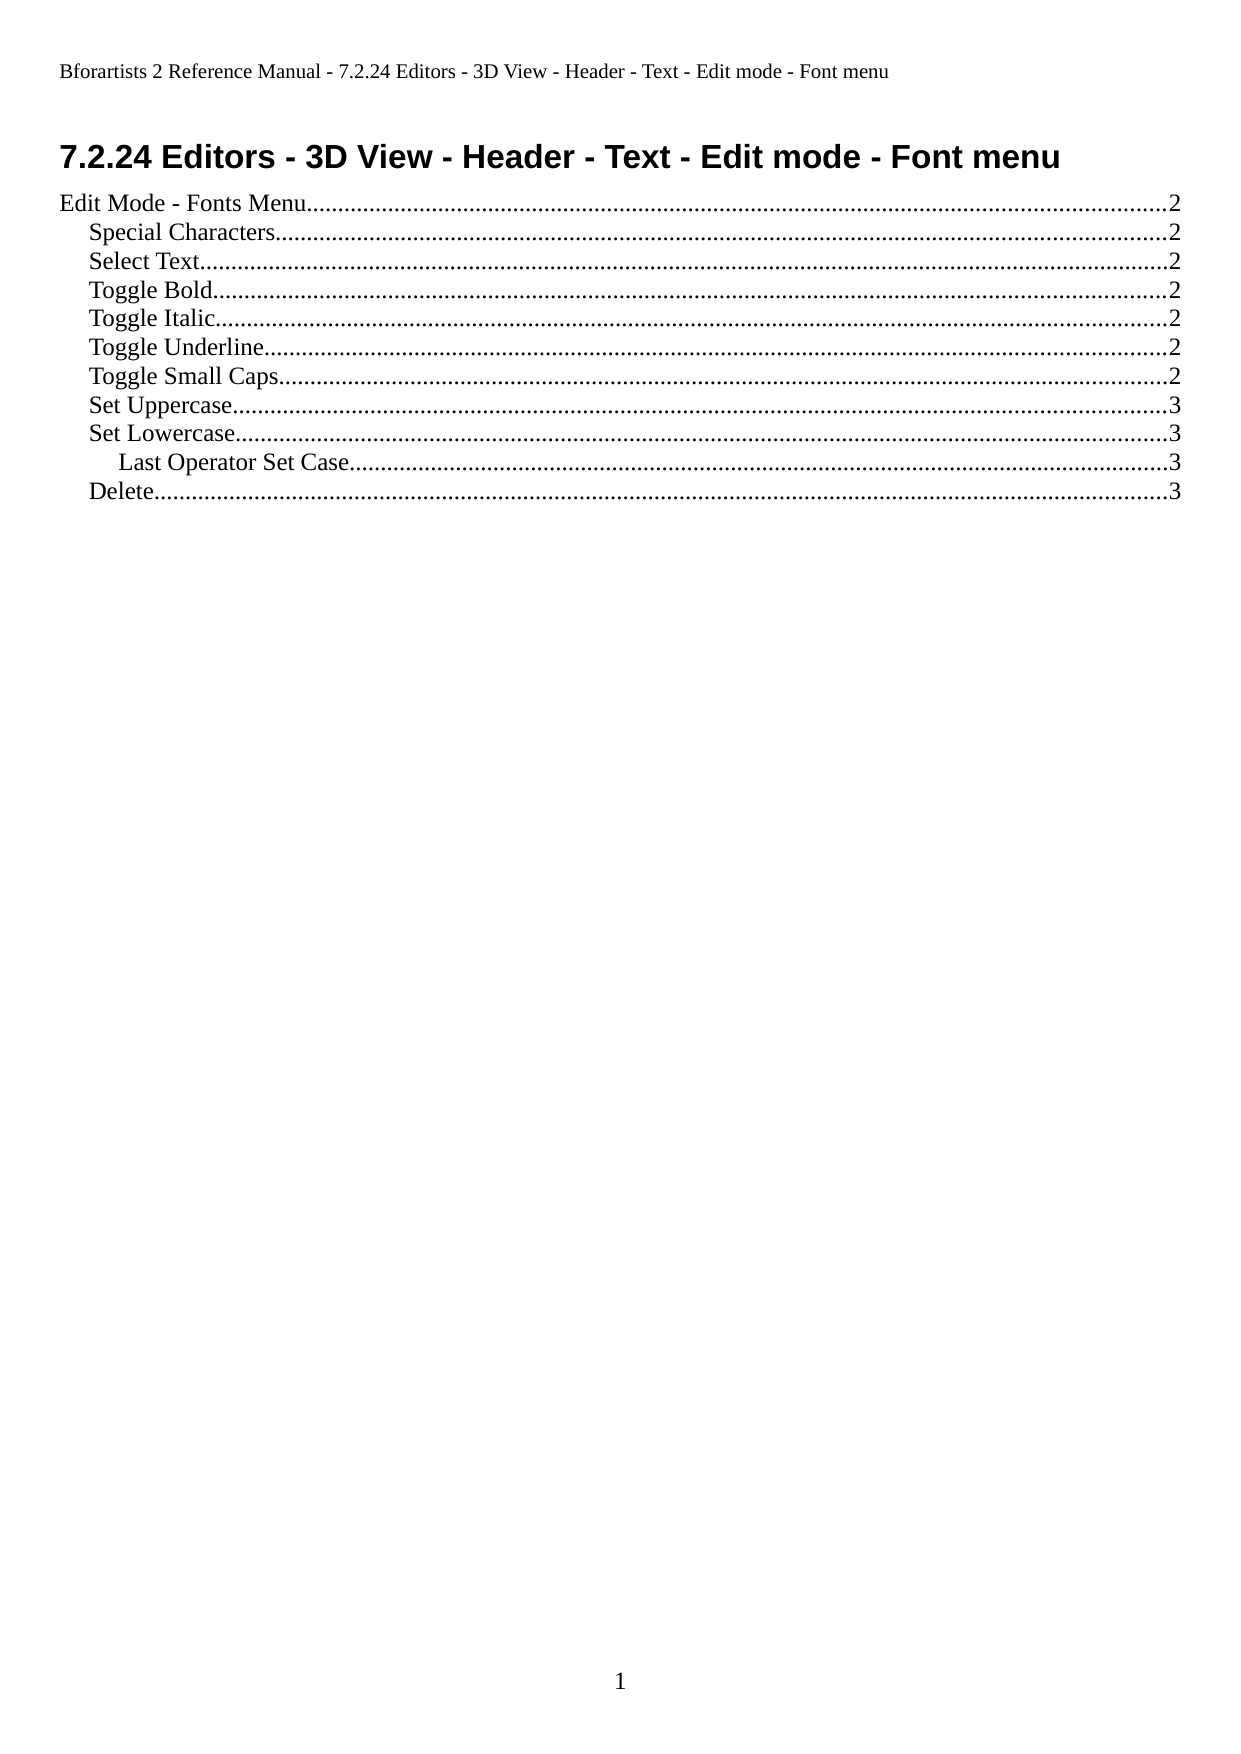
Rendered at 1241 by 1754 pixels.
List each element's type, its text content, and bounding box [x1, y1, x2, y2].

text Edit Mode - Fonts Menu 2 [59, 188, 1181, 217]
text Toggle Underline 2 [88, 332, 1181, 361]
text Last Operator Set Case 3 [118, 447, 1181, 476]
text Set Uppercase 3 [88, 390, 1181, 418]
text Toggle Italic 2 [88, 303, 1181, 332]
text Select Text 2 [88, 246, 1181, 275]
text Toggle Small Caps 2 [88, 361, 1181, 390]
text Delete 3 [88, 476, 1181, 505]
text Toggle Bold 2 [88, 275, 1181, 303]
subtitle 7.2.24 Editors - 3D View - Header - Text - Edit mode - Font menu [59, 138, 1181, 176]
text Special Characters 2 [88, 217, 1181, 246]
text Set Lowercase 3 [88, 418, 1181, 447]
